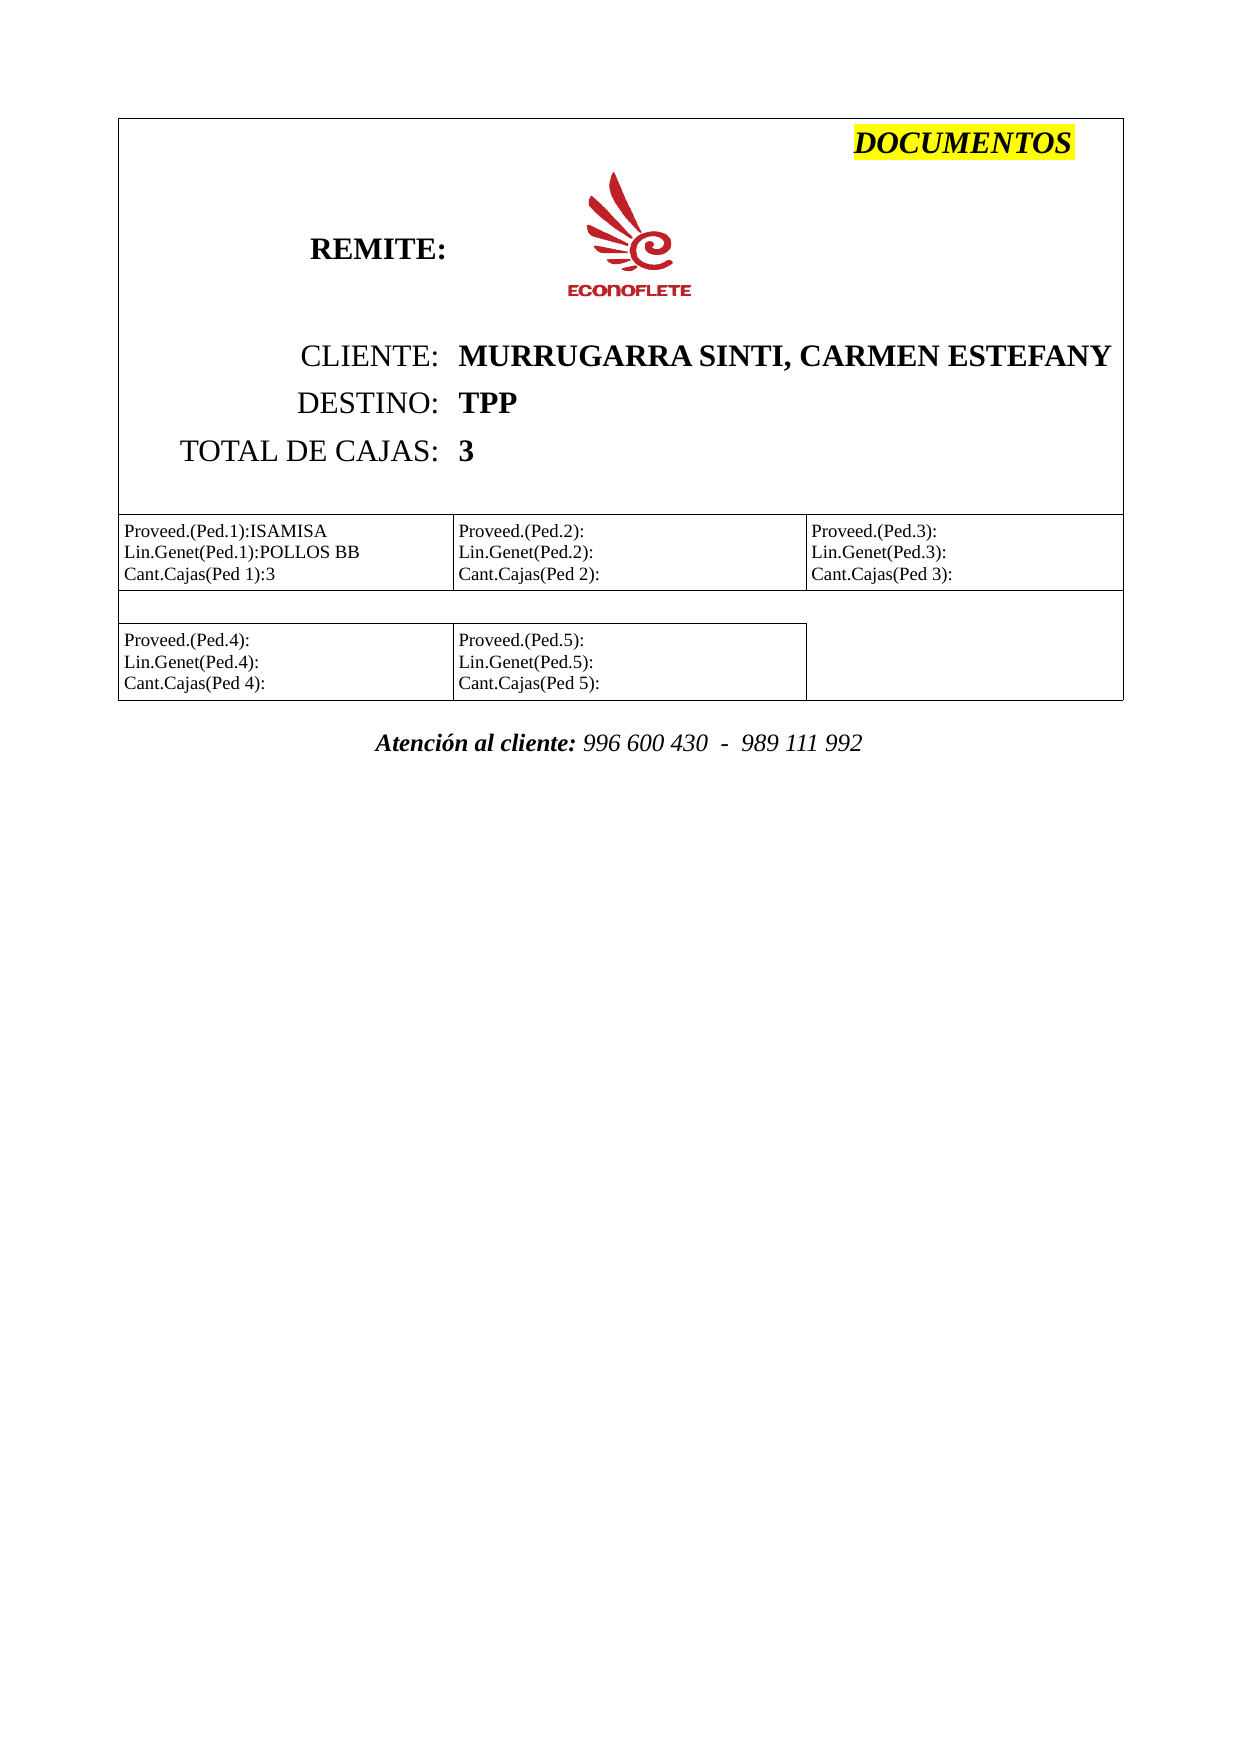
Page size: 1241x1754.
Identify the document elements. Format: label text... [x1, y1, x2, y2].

table_cell [453, 591, 806, 623]
table_cell [119, 591, 453, 623]
table_cell CLIENTE: [119, 332, 453, 379]
table_cell DESTINO: [119, 379, 453, 426]
table_cell REMITE: [119, 166, 453, 332]
table_cell [453, 474, 806, 514]
picture [552, 171, 707, 297]
table_cell Proveed.(Ped.2): Lin.Genet(Ped.2): Cant.Cajas(Ped 2): [454, 515, 806, 590]
table_cell Proveed.(Ped.5): Lin.Genet(Ped.5): Cant.Cajas(Ped 5): [454, 624, 806, 699]
table_cell [806, 166, 1123, 332]
table_cell [806, 591, 1123, 623]
table_header [453, 119, 806, 166]
table_cell Proveed.(Ped.1):ISAMISA Lin.Genet(Ped.1):POLLOS BB Cant.Cajas(Ped 1):3 [119, 515, 453, 590]
table_header DOCUMENTOS [806, 119, 1123, 166]
table_cell Proveed.(Ped.3): Lin.Genet(Ped.3): Cant.Cajas(Ped 3): [807, 515, 1123, 590]
table_cell [119, 474, 453, 514]
table_cell TPP [453, 379, 806, 426]
table_cell TOTAL DE CAJAS: [119, 426, 453, 474]
table_cell [806, 379, 1123, 426]
table_cell Proveed.(Ped.4): Lin.Genet(Ped.4): Cant.Cajas(Ped 4): [119, 624, 453, 699]
table_cell [807, 623, 1123, 699]
text Atención al cliente: 996 600 430 - 989 111 992 [118, 728, 1122, 757]
table_header [119, 119, 453, 166]
table_cell 3 [453, 426, 1123, 474]
table_cell [806, 474, 1123, 514]
table_cell MURRUGARRA SINTI, CARMEN ESTEFANY [453, 332, 1123, 379]
table_cell [453, 166, 806, 332]
